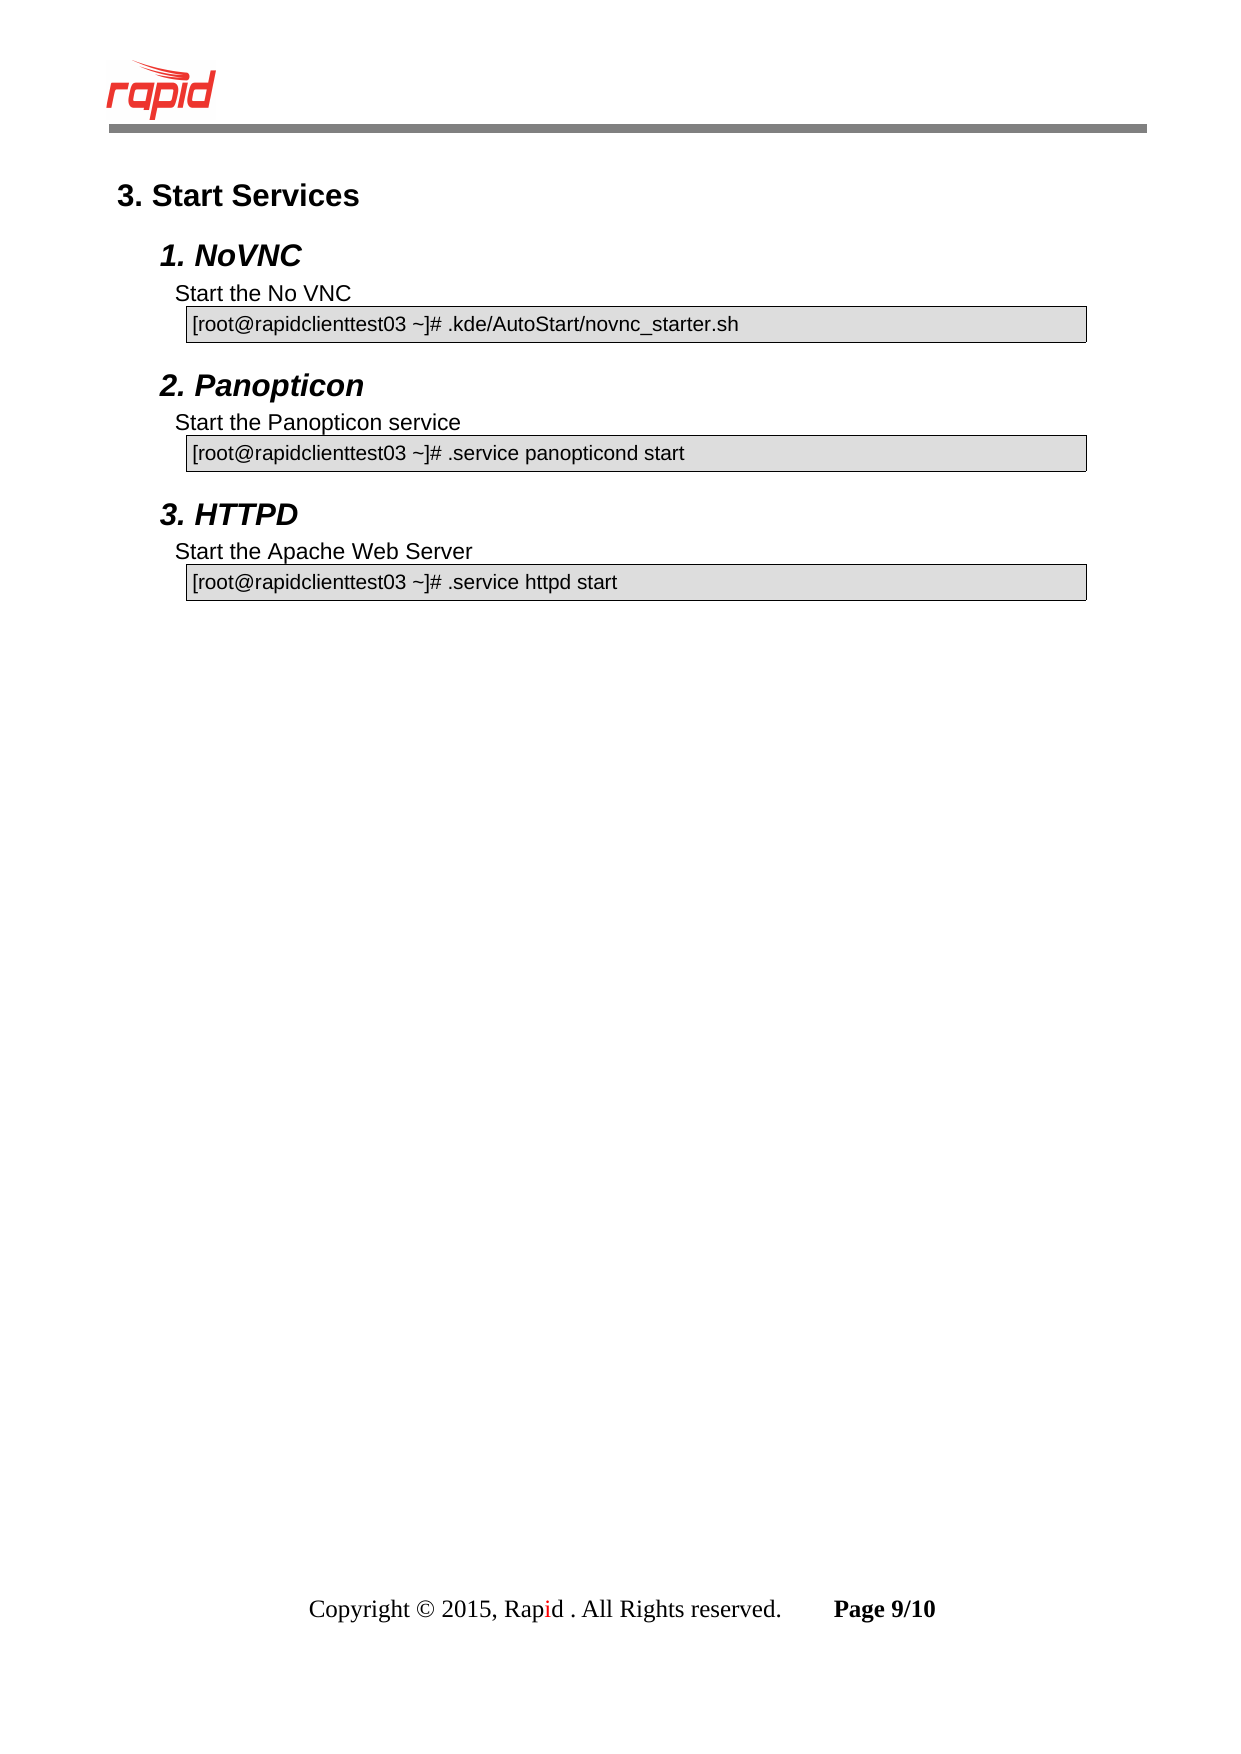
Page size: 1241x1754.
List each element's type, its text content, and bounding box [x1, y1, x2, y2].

text Start the Panopticon service [99, 409, 1144, 435]
table_header [root@rapidclienttest03 ~]# .service httpd start [187, 565, 1086, 600]
subtitle 3. Start Services [117, 177, 1144, 212]
table_header [root@rapidclienttest03 ~]# .service panopticond start [187, 436, 1086, 471]
picture [106, 60, 216, 120]
subtitle 2. Panopticon [99, 367, 1144, 403]
table_header [root@rapidclienttest03 ~]# .kde/AutoStart/novnc_starter.sh [187, 307, 1086, 342]
text Start the Apache Web Server [99, 538, 1144, 564]
subtitle 1. NoVNC [99, 237, 1144, 273]
subtitle 3. HTTPD [99, 496, 1144, 532]
text Start the No VNC [99, 280, 1144, 306]
